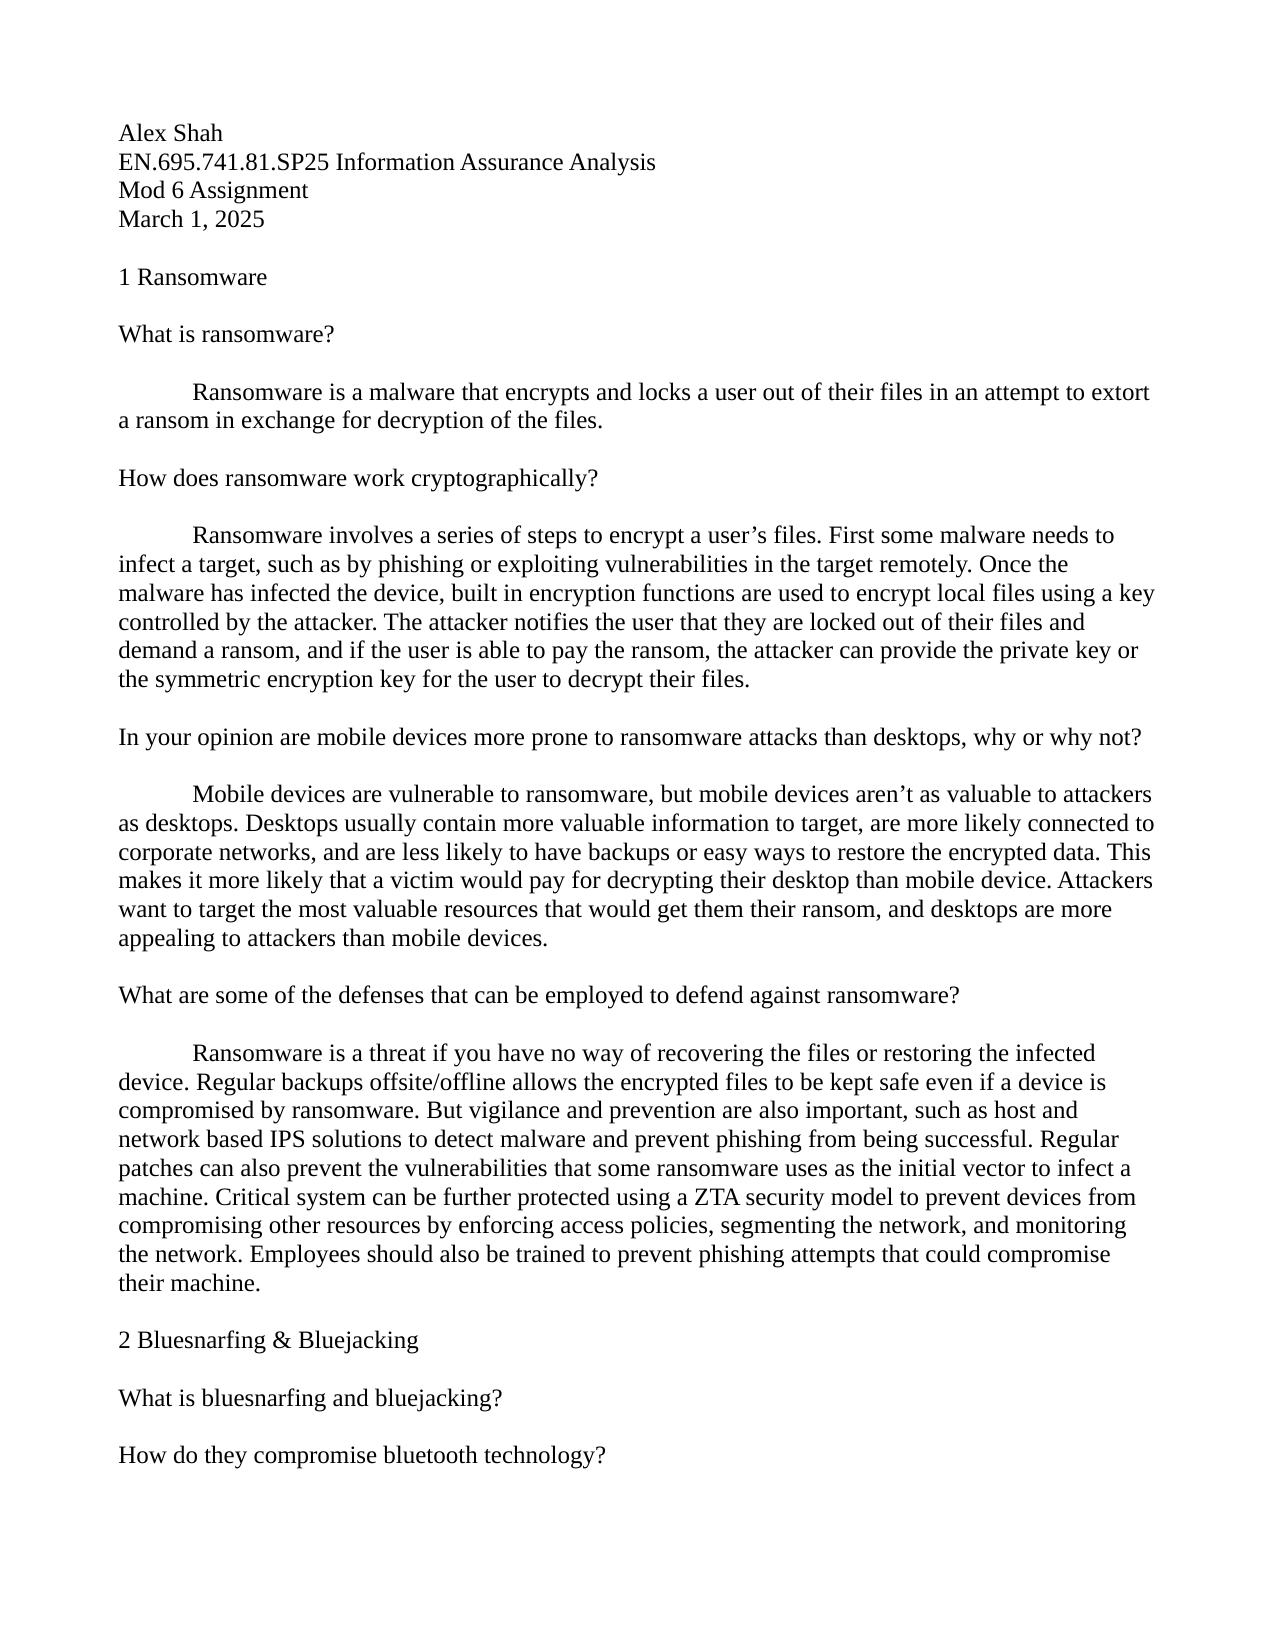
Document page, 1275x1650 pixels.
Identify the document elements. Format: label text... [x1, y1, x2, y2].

text EN.695.741.81.SP25 Information Assurance Analysis [118, 147, 1157, 176]
text Ransomware involves a series of steps to encrypt a user’s files. First some malware needs to infect a target, such as by phishing or exploiting vulnerabilities in the target remotely. Once the malware has infected the device, built in encryption functions are used to encrypt local files using a key controlled by the attacker. The attacker notifies the user that they are locked out of their files and demand a ransom, and if the user is able to pay the ransom, the attacker can provide the private key or the symmetric encryption key for the user to decrypt their files. [118, 521, 1157, 693]
text Ransomware is a malware that encrypts and locks a user out of their files in an attempt to extort a ransom in exchange for decryption of the files. [118, 377, 1157, 434]
text In your opinion are mobile devices more prone to ransomware attacks than desktops, why or why not? [118, 722, 1157, 751]
text What are some of the defenses that can be employed to defend against ransomware? [118, 981, 1157, 1009]
text What is ransomware? [118, 319, 1157, 348]
text Ransomware is a threat if you have no way of recovering the files or restoring the infected device. Regular backups offsite/offline allows the encrypted files to be kept safe even if a device is compromised by ransomware. But vigilance and prevention are also important, such as host and network based IPS solutions to detect malware and prevent phishing from being successful. Regular patches can also prevent the vulnerabilities that some ransomware uses as the initial vector to infect a machine. Critical system can be further protected using a ZTA security model to prevent devices from compromising other resources by enforcing access policies, segmenting the network, and monitoring the network. Employees should also be trained to prevent phishing attempts that could compromise their machine. [118, 1038, 1157, 1297]
text Mod 6 Assignment [118, 176, 1157, 204]
text Alex Shah [118, 118, 1157, 147]
text 1 Ransomware [118, 262, 1157, 291]
text How does ransomware work cryptographically? [118, 463, 1157, 492]
text What is bluesnarfing and bluejacking? [118, 1383, 1157, 1412]
text 2 Bluesnarfing & Bluejacking [118, 1326, 1157, 1354]
text March 1, 2025 [118, 204, 1157, 233]
text Mobile devices are vulnerable to ransomware, but mobile devices aren’t as valuable to attackers as desktops. Desktops usually contain more valuable information to target, are more likely connected to corporate networks, and are less likely to have backups or easy ways to restore the encrypted data. This makes it more likely that a victim would pay for decrypting their desktop than mobile device. Attackers want to target the most valuable resources that would get them their ransom, and desktops are more appealing to attackers than mobile devices. [118, 779, 1157, 952]
text How do they compromise bluetooth technology? [118, 1441, 1157, 1469]
